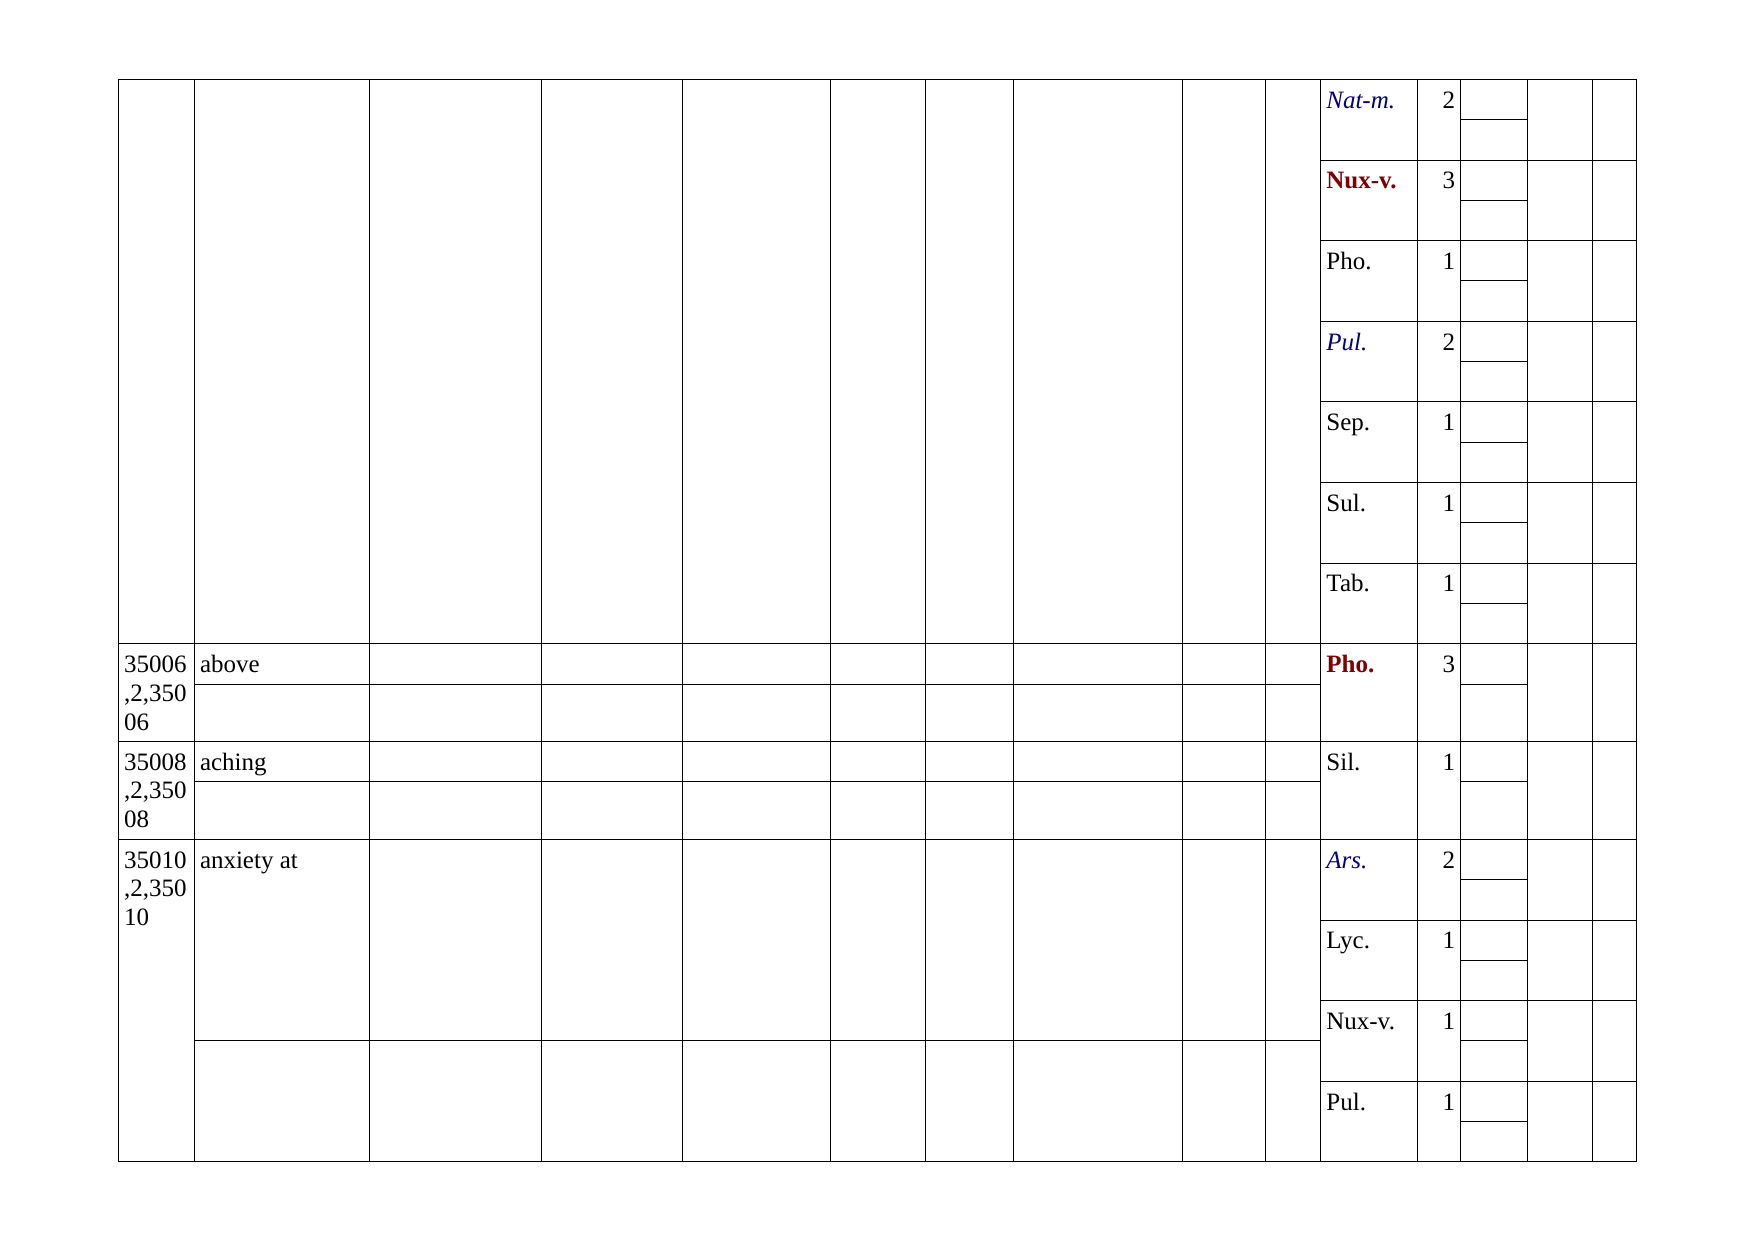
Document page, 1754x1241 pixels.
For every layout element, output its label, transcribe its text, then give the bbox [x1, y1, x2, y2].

table_cell [683, 782, 830, 839]
table_cell [542, 80, 682, 643]
table_cell [1528, 840, 1592, 919]
table_cell [1593, 161, 1636, 240]
table_cell [1183, 782, 1265, 839]
table_cell [1593, 840, 1636, 919]
table_cell [1593, 921, 1636, 1000]
table_cell [1461, 564, 1527, 603]
table_cell 1 [1418, 564, 1460, 643]
table_cell 35008,2,35008 [119, 742, 194, 839]
table_cell [195, 782, 369, 839]
table_cell [926, 1041, 1013, 1161]
table_cell Tab. [1321, 564, 1417, 643]
table_cell [1528, 644, 1592, 741]
table_cell [542, 685, 682, 741]
table_cell [1461, 241, 1527, 280]
table_cell 2 [1418, 840, 1460, 919]
table_cell [1528, 1082, 1592, 1161]
table_cell [1461, 281, 1527, 321]
table_cell [1461, 840, 1527, 879]
table_cell Pul. [1321, 1082, 1417, 1161]
table_cell [831, 742, 925, 781]
table_cell [683, 840, 830, 1040]
table_cell [370, 685, 541, 741]
table_cell aching [195, 742, 369, 781]
table_cell [1461, 1001, 1527, 1040]
table_cell [831, 782, 925, 839]
table_cell Pul. [1321, 322, 1417, 401]
table_cell [1461, 644, 1527, 683]
table_cell 3 [1418, 644, 1460, 741]
table_cell [1461, 402, 1527, 442]
table_cell [1593, 644, 1636, 741]
table_cell [683, 80, 830, 643]
table_cell Pho. [1321, 241, 1417, 321]
table_cell [195, 1041, 369, 1161]
table_cell [1183, 644, 1265, 683]
table_cell [119, 80, 194, 643]
table_cell [1528, 1001, 1592, 1081]
table_cell [1183, 742, 1265, 781]
table_cell [1461, 80, 1527, 119]
table_cell [926, 742, 1013, 781]
table_cell Sil. [1321, 742, 1417, 839]
table_cell [1461, 483, 1527, 522]
table_cell Nat-m. [1321, 80, 1417, 159]
table_cell [1528, 564, 1592, 643]
table_cell [1461, 1122, 1527, 1161]
table_cell [542, 742, 682, 781]
table_cell [542, 644, 682, 683]
table_cell [1461, 120, 1527, 159]
table_cell 35010,2,35010 [119, 840, 194, 1161]
table_cell [1461, 921, 1527, 960]
table_cell 1 [1418, 1082, 1460, 1161]
table_cell [683, 644, 830, 683]
table_cell anxiety at [195, 840, 369, 1040]
table_cell [1183, 840, 1265, 1040]
table_cell [1266, 80, 1320, 643]
table_cell [1593, 483, 1636, 563]
table_cell 1 [1418, 742, 1460, 839]
table_cell [926, 80, 1013, 643]
table_cell [1014, 80, 1182, 643]
table_cell [1183, 685, 1265, 741]
table_cell [1461, 443, 1527, 482]
table_cell [1593, 1082, 1636, 1161]
table_cell [1014, 840, 1182, 1040]
table_cell [1461, 322, 1527, 361]
table_cell Ars. [1321, 840, 1417, 919]
table_cell [1528, 241, 1592, 321]
table_cell [1528, 921, 1592, 1000]
table_cell [195, 80, 369, 643]
table_cell 2 [1418, 322, 1460, 401]
table_cell [1461, 362, 1527, 401]
table_cell 2 [1418, 80, 1460, 159]
table_cell [1528, 402, 1592, 482]
table_cell [1528, 80, 1592, 159]
table_cell [1528, 161, 1592, 240]
table_cell [1593, 564, 1636, 643]
table_cell [1461, 1041, 1527, 1081]
table_cell 3 [1418, 161, 1460, 240]
table_cell above [195, 644, 369, 683]
table_cell [1014, 644, 1182, 683]
table_cell [1014, 742, 1182, 781]
table_cell [195, 685, 369, 741]
table_cell [1014, 685, 1182, 741]
table_cell [370, 782, 541, 839]
table_cell [683, 742, 830, 781]
table_cell [1014, 1041, 1182, 1161]
table_cell [831, 644, 925, 683]
table_cell 1 [1418, 402, 1460, 482]
table_cell Nux-v. [1321, 1001, 1417, 1081]
table_cell 35006,2,35006 [119, 644, 194, 741]
table_cell 1 [1418, 1001, 1460, 1081]
table_cell [1266, 644, 1320, 683]
table_cell [1528, 742, 1592, 839]
table_cell [1461, 523, 1527, 563]
table_cell [370, 80, 541, 643]
table_cell [1593, 322, 1636, 401]
table_cell [1266, 742, 1320, 781]
table_cell [1593, 241, 1636, 321]
table_cell [1461, 1082, 1527, 1121]
table_cell [1528, 483, 1592, 563]
table_cell [370, 840, 541, 1040]
table_cell [1014, 782, 1182, 839]
table_cell [926, 685, 1013, 741]
table_cell [1266, 840, 1320, 1040]
table_cell [1183, 1041, 1265, 1161]
table_cell [542, 782, 682, 839]
table_cell [1461, 782, 1527, 839]
table_cell [1461, 201, 1527, 240]
table_cell [370, 1041, 541, 1161]
table_cell [831, 1041, 925, 1161]
table_cell Sep. [1321, 402, 1417, 482]
table_cell [1266, 1041, 1320, 1161]
table_cell [831, 840, 925, 1040]
table_cell Pho. [1321, 644, 1417, 741]
table_cell [1593, 80, 1636, 159]
table_cell [831, 80, 925, 643]
table_cell [831, 685, 925, 741]
table_cell [370, 644, 541, 683]
table_cell 1 [1418, 241, 1460, 321]
table_cell [370, 742, 541, 781]
table_cell [1593, 402, 1636, 482]
table_cell Lyc. [1321, 921, 1417, 1000]
table_cell [1461, 961, 1527, 1000]
table_cell 1 [1418, 483, 1460, 563]
table_cell Nux-v. [1321, 161, 1417, 240]
table_cell [1461, 161, 1527, 200]
table_cell [683, 685, 830, 741]
table_cell [926, 644, 1013, 683]
table_cell [1528, 322, 1592, 401]
table_cell [1461, 742, 1527, 781]
table_cell [1266, 782, 1320, 839]
table_cell [683, 1041, 830, 1161]
table_cell [1461, 880, 1527, 919]
table_cell 1 [1418, 921, 1460, 1000]
table_cell [1266, 685, 1320, 741]
table_cell [1593, 742, 1636, 839]
table_cell [926, 782, 1013, 839]
table_cell [1461, 685, 1527, 741]
table_cell [1183, 80, 1265, 643]
table_cell [926, 840, 1013, 1040]
table_cell [1593, 1001, 1636, 1081]
table_cell [1461, 604, 1527, 643]
table_cell Sul. [1321, 483, 1417, 563]
table_cell [542, 1041, 682, 1161]
table_cell [542, 840, 682, 1040]
